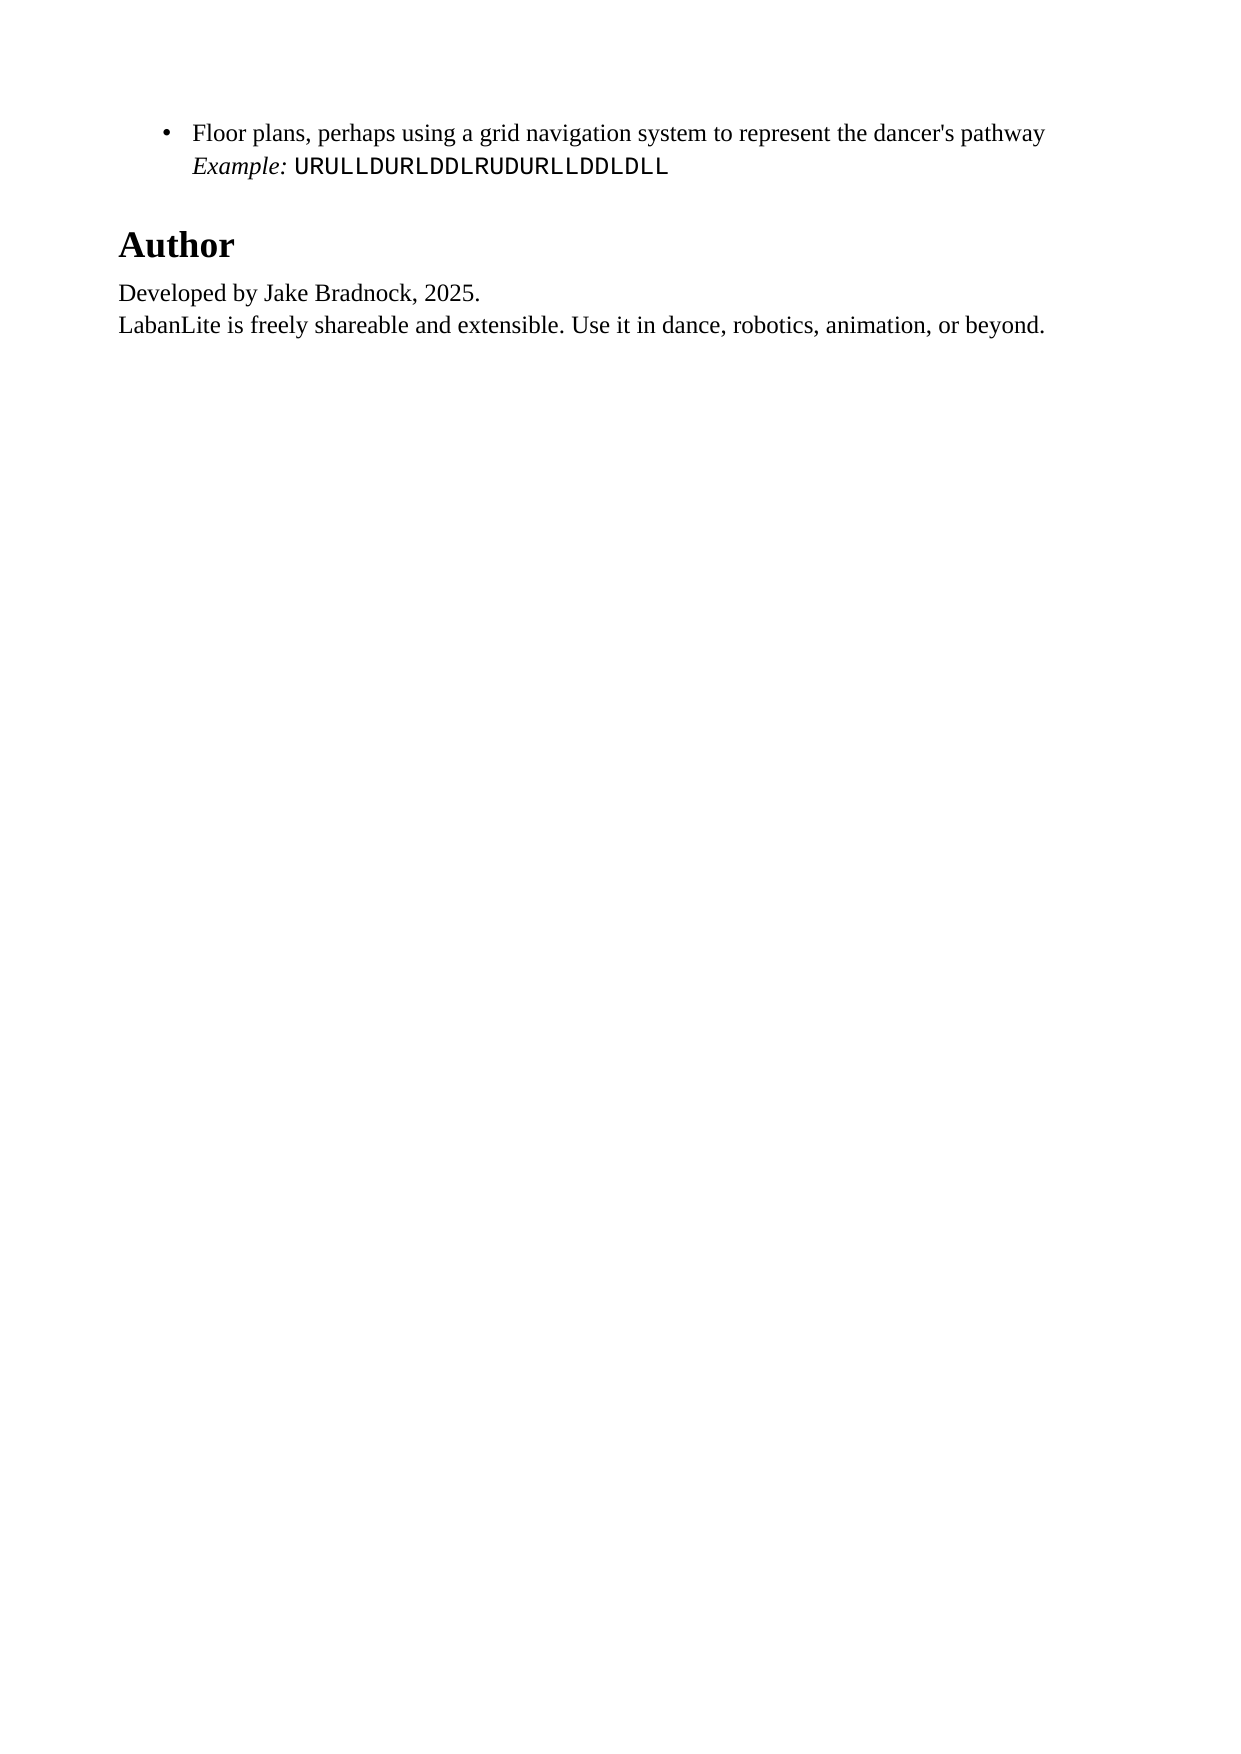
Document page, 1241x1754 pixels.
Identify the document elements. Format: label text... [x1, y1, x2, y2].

subtitle Author [118, 222, 1122, 265]
text ­ [118, 358, 1122, 387]
list Floor plans, perhaps using a grid navigation system to represent the dancer's pathway Example: URULLDURLDDLRUDURLLDDLDLL [162, 118, 1122, 182]
text Developed by Jake Bradnock, 2025. LabanLite is freely shareable and extensible. Use it in dance, robotics, animation, or beyond. [118, 278, 1122, 339]
